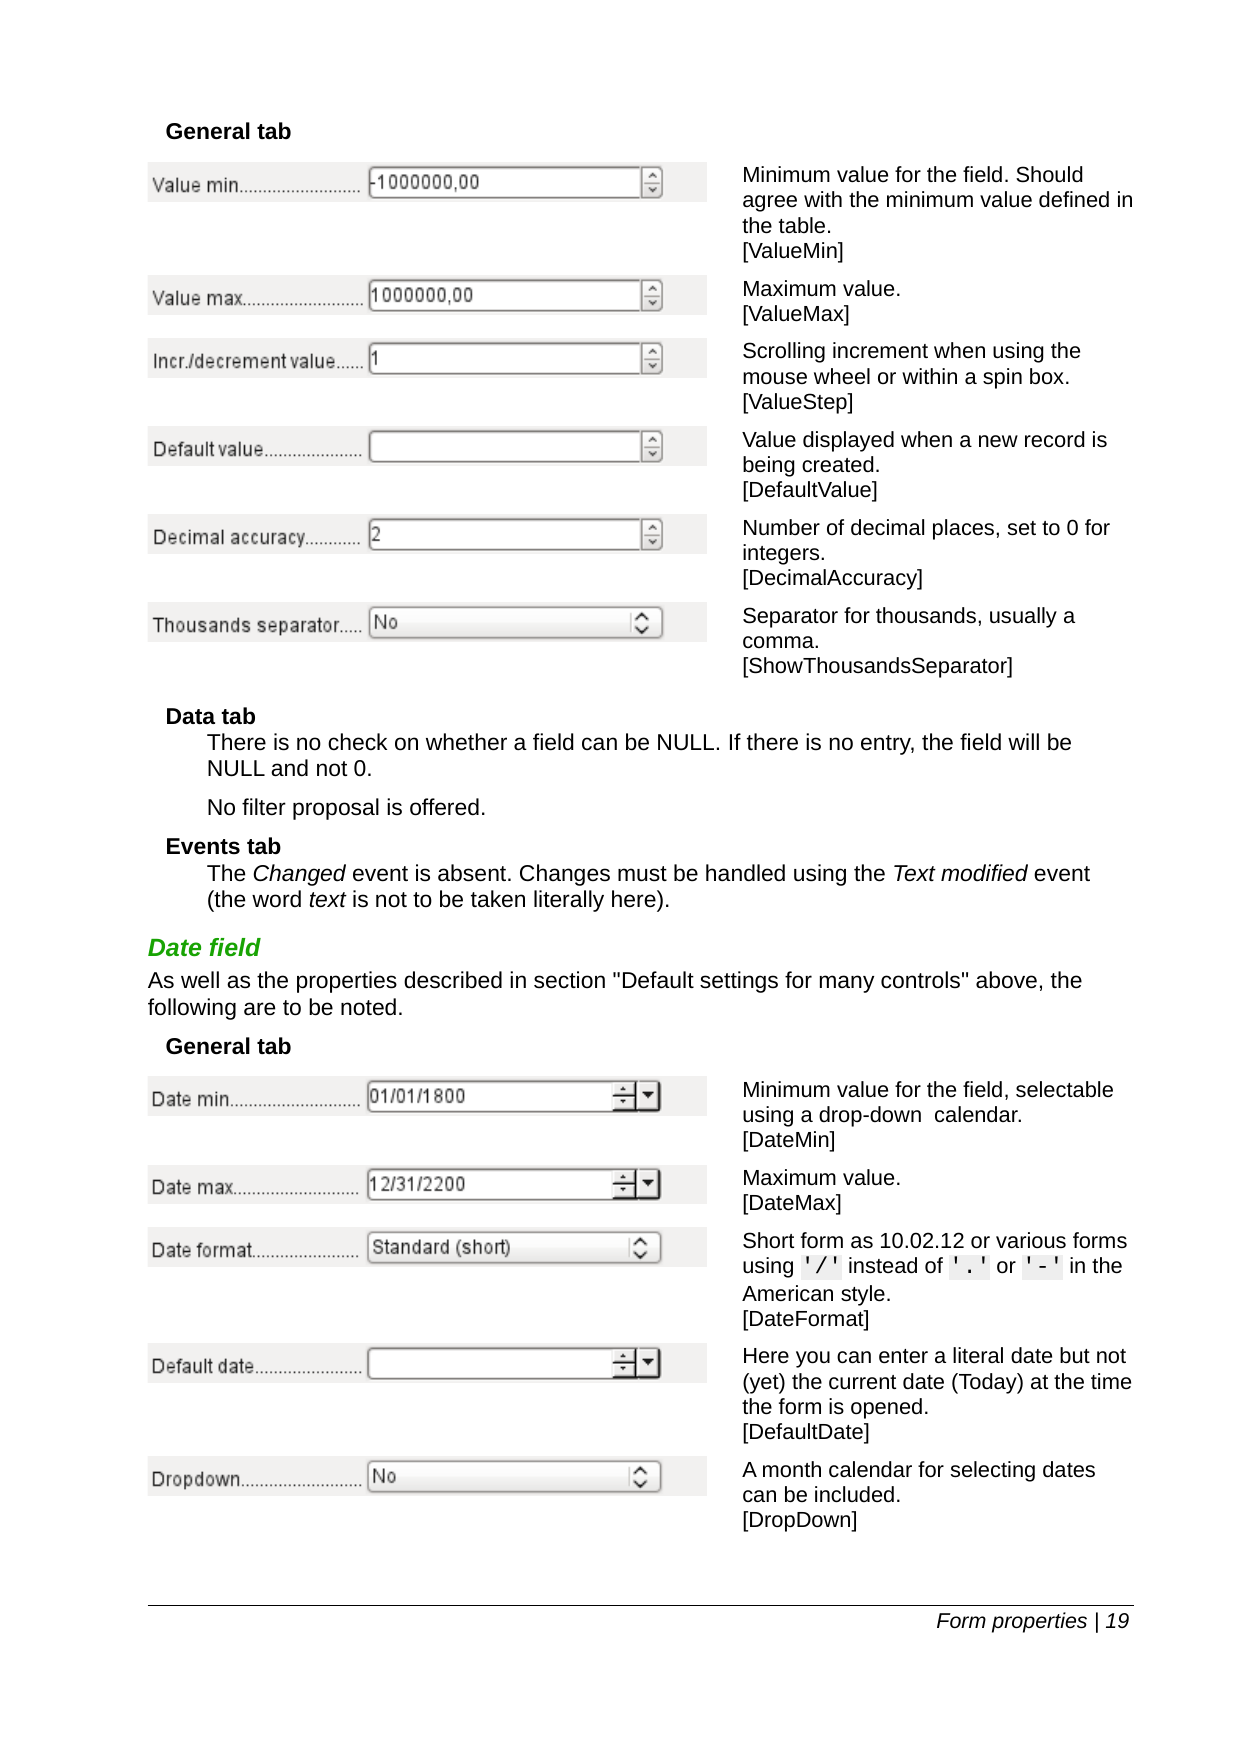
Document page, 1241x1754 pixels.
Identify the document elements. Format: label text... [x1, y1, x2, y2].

text The Changed event is absent. Changes must be handled using the Text modified event (the word text is not to be taken literally here). [207, 859, 1134, 912]
picture [147, 514, 707, 554]
picture [147, 1227, 707, 1267]
table_cell [148, 603, 742, 691]
table_cell A month calendar for selecting dates can be included. [DropDown] [742, 1457, 1134, 1545]
table_header [148, 1077, 742, 1165]
text Data tab [165, 703, 1134, 729]
text No filter proposal is offered. [207, 794, 1134, 821]
table_header Minimum value for the field, selectable using a drop-down calendar. [DateMin] [742, 1077, 1134, 1165]
table_cell [148, 339, 742, 427]
picture [147, 162, 707, 202]
table_cell [148, 276, 742, 338]
text As well as the properties described in section "Default settings for many controls" above, the following are to be noted. [148, 967, 1134, 1020]
table_cell [148, 427, 742, 515]
text Events tab [165, 833, 1134, 859]
text General tab [165, 118, 1134, 144]
picture [147, 338, 707, 378]
picture [147, 1343, 707, 1383]
text General tab [165, 1033, 1134, 1059]
table_cell Number of decimal places, set to 0 for integers. [DecimalAccuracy] [742, 515, 1134, 603]
table_cell [148, 1165, 742, 1228]
table_cell [148, 1457, 742, 1545]
picture [147, 1076, 707, 1116]
picture [147, 426, 707, 466]
table_cell Scrolling increment when using the mouse wheel or within a spin box. [ValueStep] [742, 339, 1134, 427]
table_cell [148, 1228, 742, 1343]
picture [147, 1456, 707, 1496]
picture [147, 602, 707, 642]
table_header Minimum value for the field. Should agree with the minimum value defined in the table. [ValueMin] [742, 162, 1134, 276]
picture [147, 1165, 707, 1204]
table_cell [148, 515, 742, 603]
text There is no check on whether a field can be NULL. If there is no entry, the field will be NULL and not 0. [207, 729, 1134, 782]
table_cell [148, 1343, 742, 1457]
table_cell Maximum value. [ValueMax] [742, 276, 1134, 338]
table_cell Here you can enter a literal date but not (yet) the current date (Today) at the time the form is opened. [DefaultDate] [742, 1343, 1134, 1457]
picture [147, 275, 707, 315]
table_cell Short form as 10.02.12 or various forms using '/' instead of '.' or '-' in the American style. [DateFormat] [742, 1228, 1134, 1343]
subtitle Date field [148, 933, 1134, 962]
table_header [148, 162, 742, 276]
table_cell Separator for thousands, usually a comma. [ShowThousandsSeparator] [742, 603, 1134, 691]
table_cell Value displayed when a new record is being created. [DefaultValue] [742, 427, 1134, 515]
table_cell Maximum value. [DateMax] [742, 1165, 1134, 1228]
